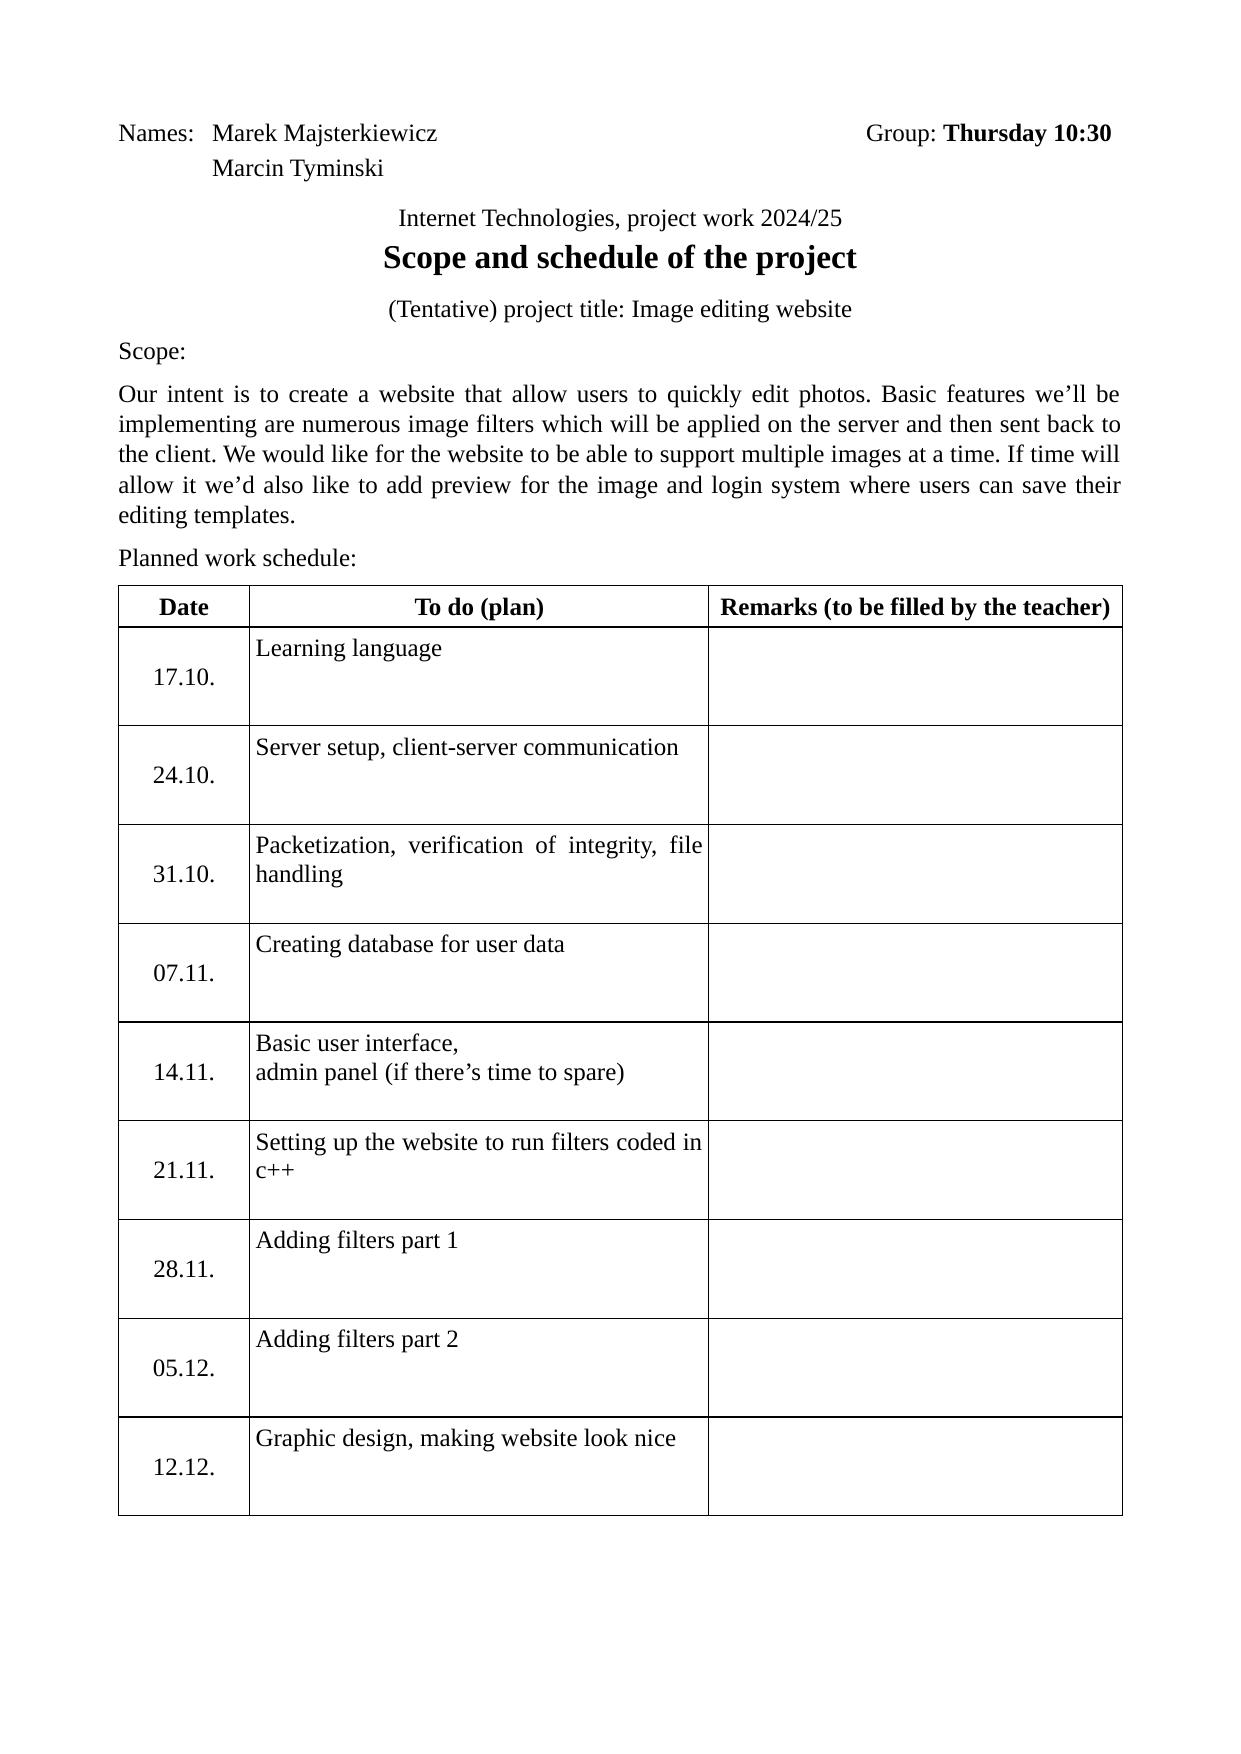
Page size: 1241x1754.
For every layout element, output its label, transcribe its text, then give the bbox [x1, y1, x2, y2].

text Planned work schedule: [118, 543, 1122, 571]
table_cell 07.11. [119, 924, 249, 1021]
table_cell [709, 1023, 1122, 1120]
table_cell 12.12. [119, 1418, 249, 1515]
text Scope: [118, 336, 1122, 365]
table_cell 28.11. [119, 1220, 249, 1318]
table_cell 05.12. [119, 1319, 249, 1416]
table_cell 31.10. [119, 825, 249, 923]
table_header Date [119, 586, 249, 626]
text (Tentative) project title: Image editing website [118, 294, 1122, 323]
table_cell Learning language [250, 628, 708, 725]
text Names: Marek Majsterkiewicz Group: Thursday 10:30 [118, 118, 1122, 147]
table_cell Adding filters part 1 [250, 1220, 708, 1318]
table_cell Graphic design, making website look nice [250, 1418, 708, 1515]
table_cell Packetization, verification of integrity, file handling [250, 825, 708, 923]
text Marcin Tyminski [118, 153, 1122, 182]
table_header Remarks (to be filled by the teacher) [709, 586, 1122, 626]
table_cell Creating database for user data [250, 924, 708, 1021]
table_cell Adding filters part 2 [250, 1319, 708, 1416]
table_cell 14.11. [119, 1023, 249, 1120]
table_cell Server setup, client-server communication [250, 726, 708, 824]
table_cell [709, 1418, 1122, 1515]
table_cell [709, 726, 1122, 824]
table_cell [709, 1121, 1122, 1219]
table_cell 24.10. [119, 726, 249, 824]
table_cell [709, 825, 1122, 923]
table_cell [709, 1220, 1122, 1318]
table_cell [709, 924, 1122, 1021]
table_cell 21.11. [119, 1121, 249, 1219]
table_cell 17.10. [119, 628, 249, 725]
table_cell [709, 1319, 1122, 1416]
table_cell Setting up the website to run filters coded in c++ [250, 1121, 708, 1219]
text Scope and schedule of the project [118, 237, 1122, 276]
text Internet Technologies, project work 2024/25 [118, 203, 1122, 231]
text Our intent is to create a website that allow users to quickly edit photos. Basic features we’ll be implementing are numerous image filters which will be applied on the server and then sent back to the client. We would like for the website to be able to support multiple images at a time. If time will allow it we’d also like to add preview for the image and login system where users can save their editing templates. [118, 379, 1122, 529]
table_cell [709, 628, 1122, 725]
table_header To do (plan) [250, 586, 708, 626]
table_cell Basic user interface, admin panel (if there’s time to spare) [250, 1023, 708, 1120]
